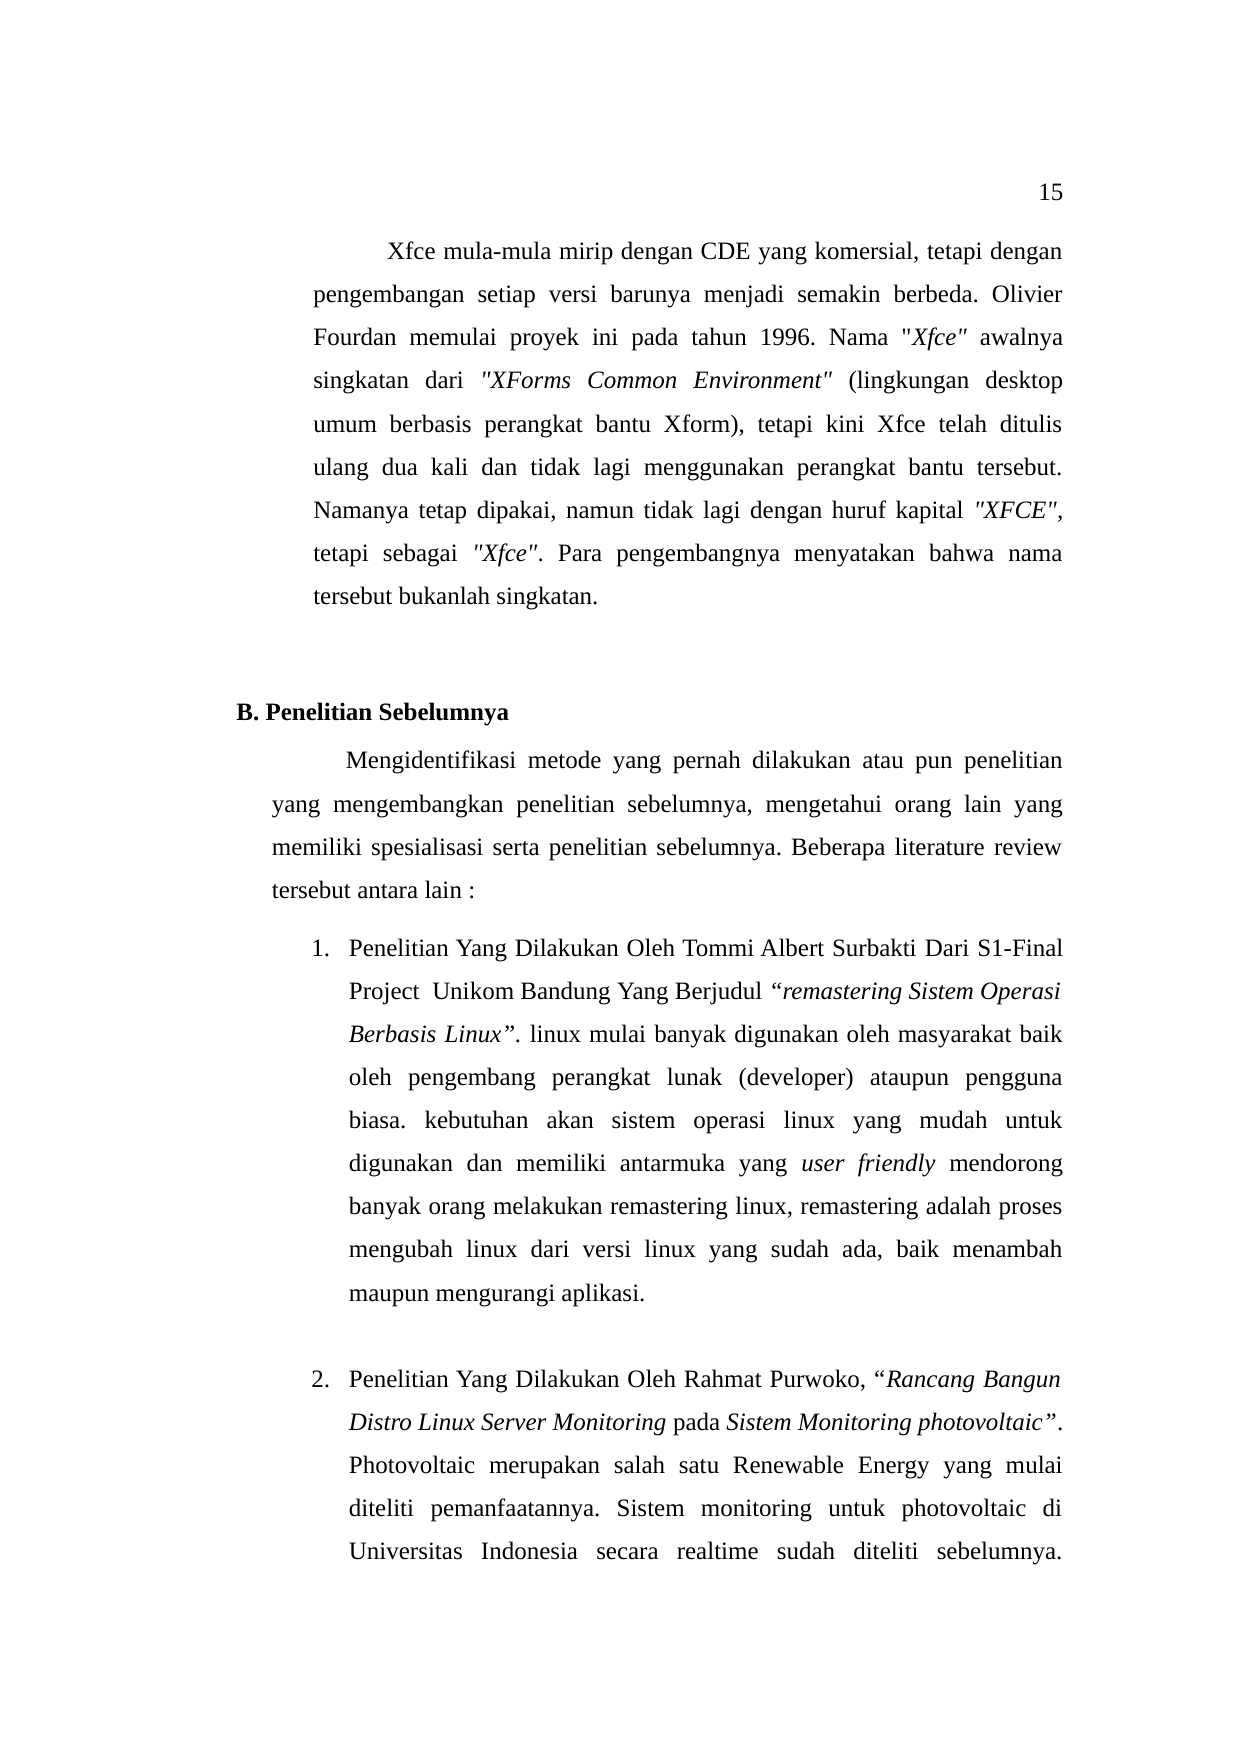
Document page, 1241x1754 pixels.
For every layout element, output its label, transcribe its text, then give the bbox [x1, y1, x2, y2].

text Mengidentifikasi metode yang pernah dilakukan atau pun penelitian yang mengembangkan penelitian sebelumnya, mengetahui orang lain yang memiliki spesialisasi serta penelitian sebelumnya. Beberapa literature review tersebut antara lain : [272, 746, 1063, 904]
text Xfce mula-mula mirip dengan CDE yang komersial, tetapi dengan pengembangan setiap versi barunya menjadi semakin berbeda. Olivier Fourdan memulai proyek ini pada tahun 1996. Nama "Xfce" awalnya singkatan dari "XForms Common Environment" (lingkungan desktop umum berbasis perangkat bantu Xform), tetapi kini Xfce telah ditulis ulang dua kali dan tidak lagi menggunakan perangkat bantu tersebut. Namanya tetap dipakai, namun tidak lagi dengan huruf kapital "XFCE", tetapi sebagai "Xfce". Para pengembangnya menyatakan bahwa nama tersebut bukanlah singkatan. [313, 236, 1063, 610]
text B. Penelitian Sebelumnya [236, 697, 1063, 725]
list Penelitian Yang Dilakukan Oleh Tommi Albert Surbakti Dari S1-Final Project Unikom Bandung Yang Berjudul “remastering Sistem Operasi Berbasis Linux”. linux mulai banyak digunakan oleh masyarakat baik oleh pengembang perangkat lunak (developer) ataupun pengguna biasa. kebutuhan akan sistem operasi linux yang mudah untuk digunakan dan memiliki antarmuka yang user friendly mendorong banyak orang melakukan remastering linux, remastering adalah proses mengubah linux dari versi linux yang sudah ada, baik menambah maupun mengurangi aplikasi. [311, 933, 1063, 1306]
list Penelitian Yang Dilakukan Oleh Rahmat Purwoko, “Rancang Bangun Distro Linux Server Monitoring pada Sistem Monitoring photovoltaic”. Photovoltaic merupakan salah satu Renewable Energy yang mulai diteliti pemanfaatannya. Sistem monitoring untuk photovoltaic di Universitas Indonesia secara realtime sudah diteliti sebelumnya. [311, 1364, 1063, 1565]
